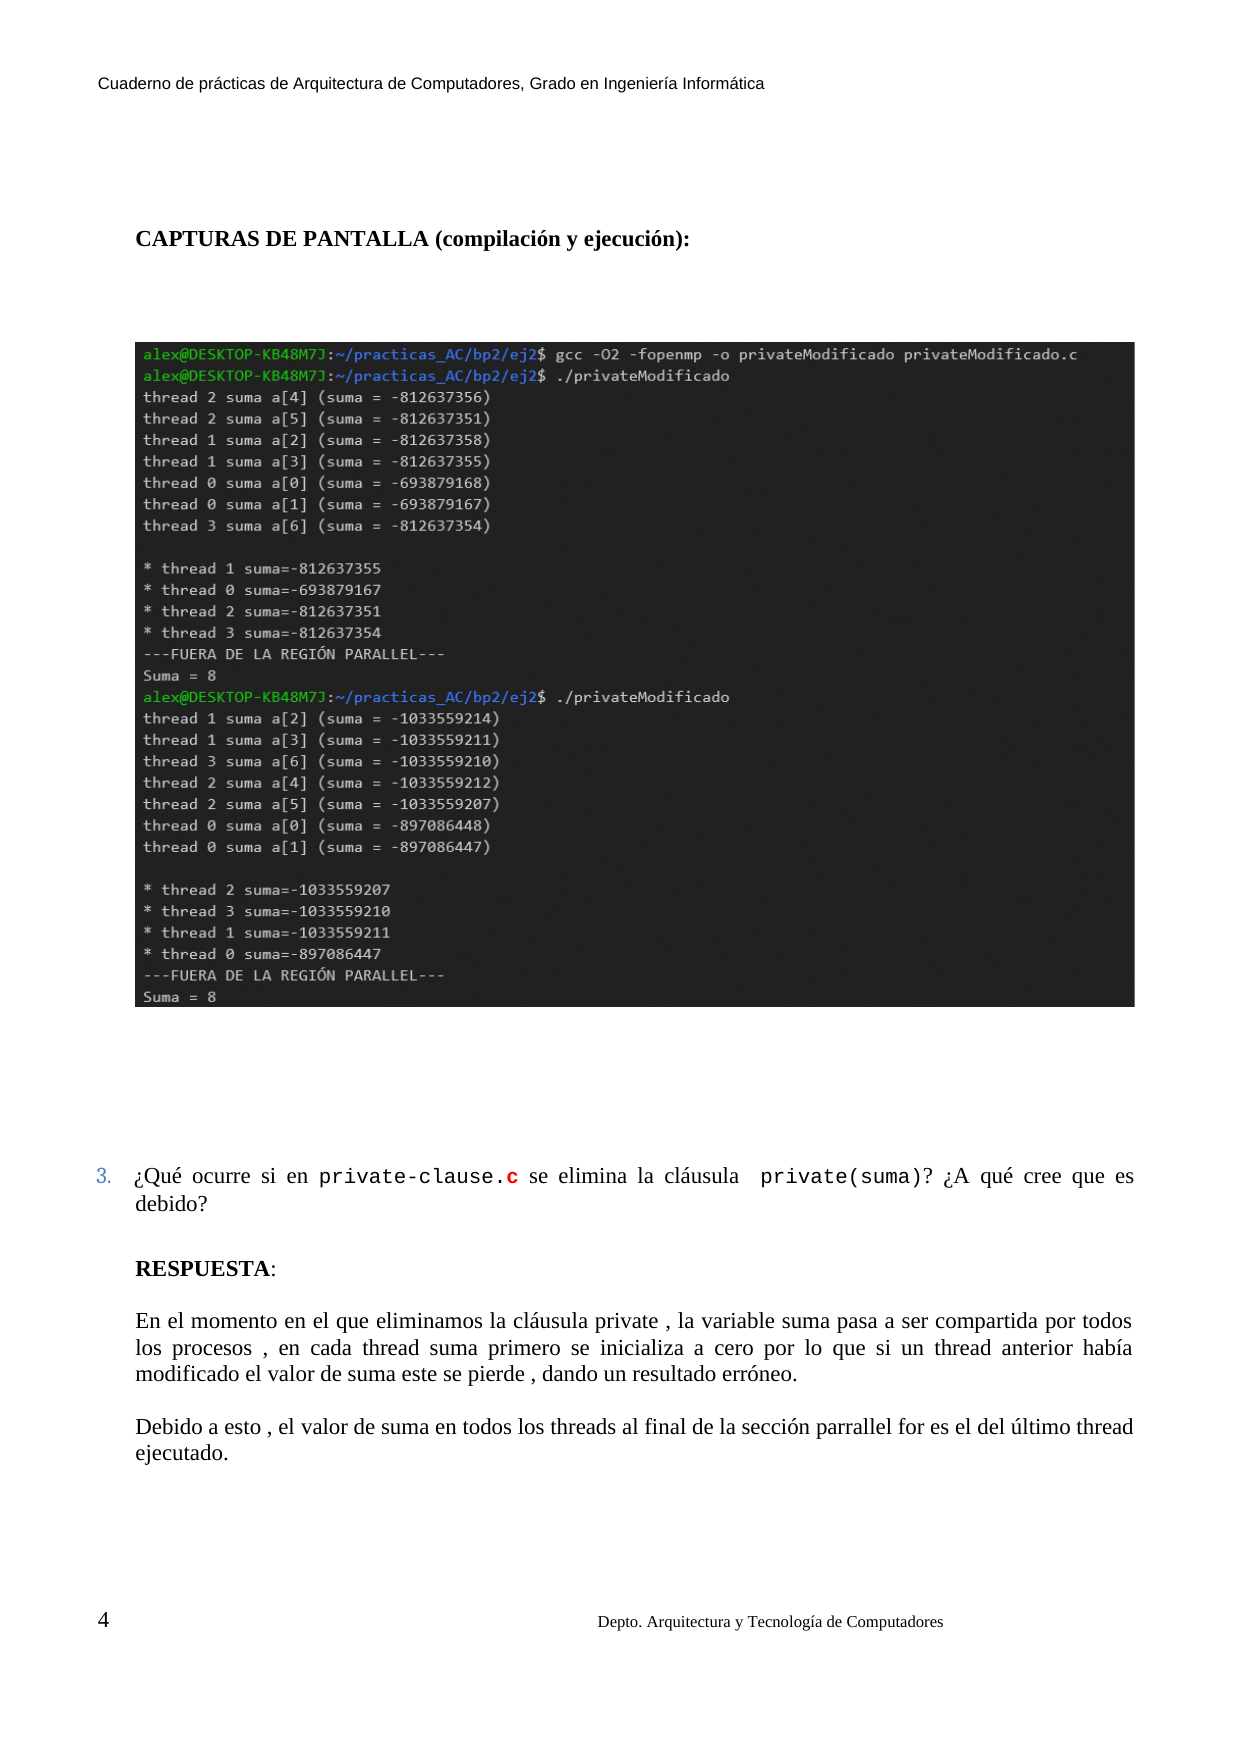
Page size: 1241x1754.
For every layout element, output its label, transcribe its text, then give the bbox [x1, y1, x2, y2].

list ¿Qué ocurre si en private-clause.c se elimina la cláusula private(suma)? ¿A qué cree que es debido? [96, 1162, 1135, 1216]
text RESPUESTA: [135, 1255, 1135, 1281]
text Debido a esto , el valor de suma en todos los threads al final de la sección parrallel for es el del último thread ejecutado. [135, 1413, 1135, 1466]
text En el momento en el que eliminamos la cláusula private , la variable suma pasa a ser compartida por todos los procesos , en cada thread suma primero se inicializa a cero por lo que si un thread anterior había modificado el valor de suma este se pierde , dando un resultado erróneo. [135, 1307, 1135, 1387]
text CAPTURAS DE PANTALLA (compilación y ejecución): [135, 225, 1135, 252]
picture [135, 342, 1135, 1007]
